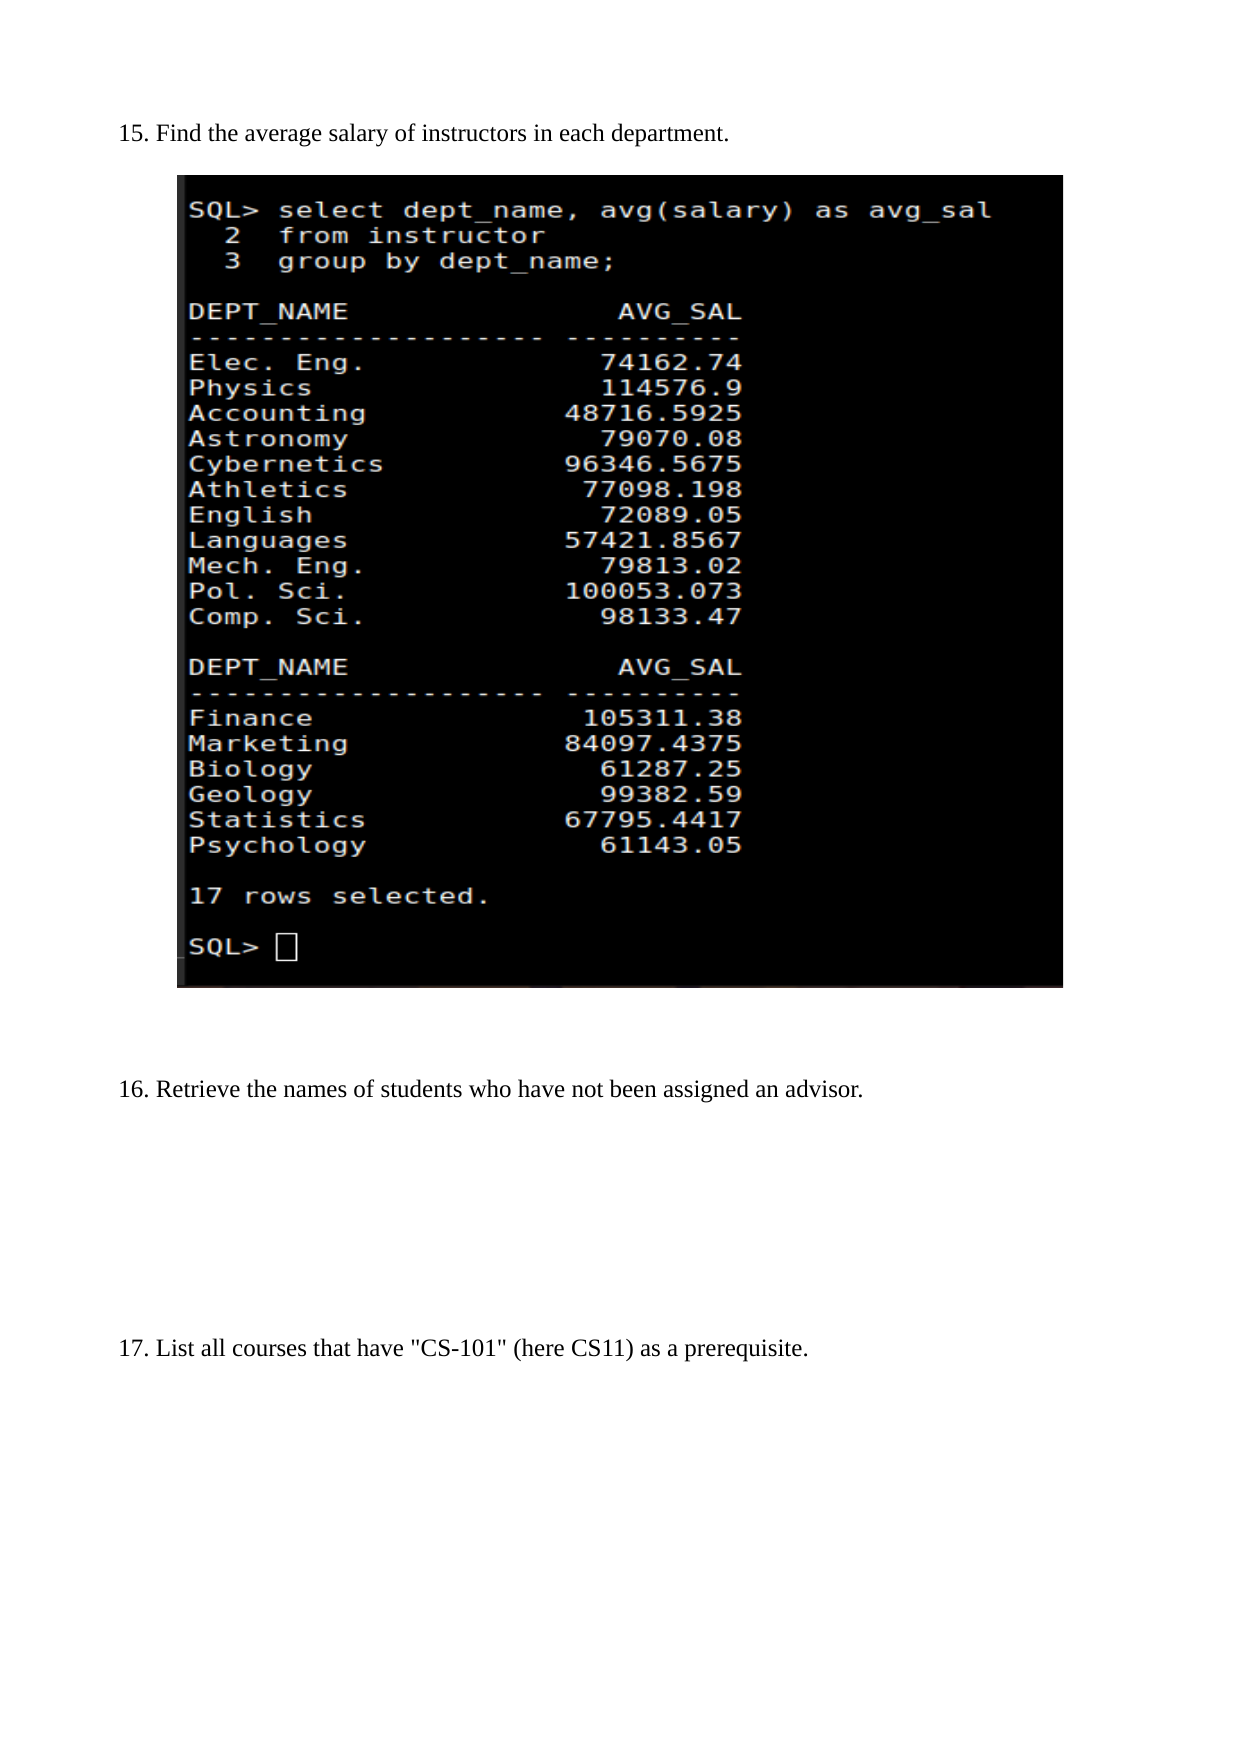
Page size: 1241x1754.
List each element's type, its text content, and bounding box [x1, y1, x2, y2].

text 17. List all courses that have "CS-101" (here CS11) as a prerequisite. [118, 1333, 1122, 1361]
picture [177, 175, 1064, 988]
text 15. Find the average salary of instructors in each department. [118, 118, 1122, 147]
text 16. Retrieve the names of students who have not been assigned an advisor. [118, 1074, 1122, 1103]
